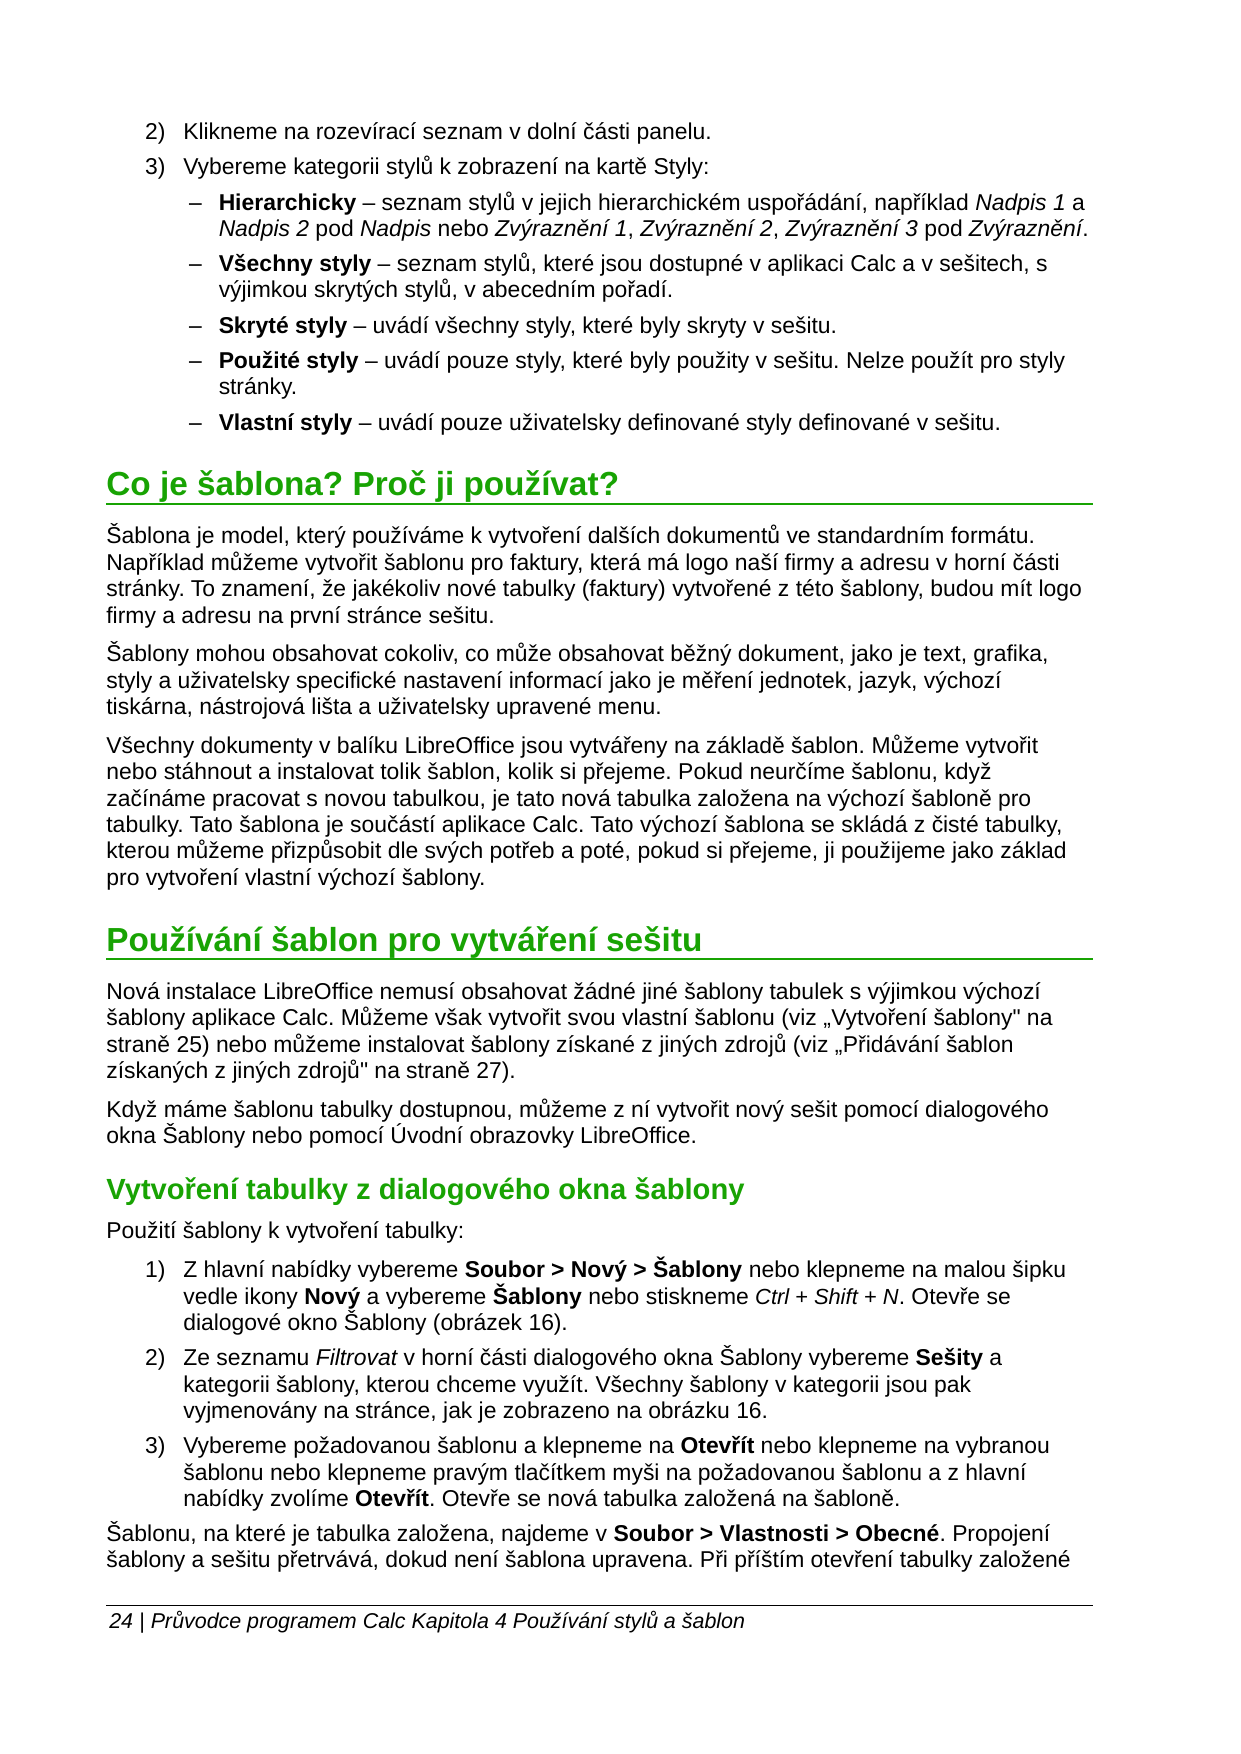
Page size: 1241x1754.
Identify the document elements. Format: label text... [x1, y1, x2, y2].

list Skryté styly – uvádí všechny styly, které byly skryty v sešitu. [189, 312, 1093, 338]
list Z hlavní nabídky vybereme Soubor > Nový > Šablony nebo klepneme na malou šipku vedle ikony Nový a vybereme Šablony nebo stiskneme Ctrl + Shift + N. Otevře se dialogové okno Šablony (obrázek 16). [165, 1256, 1093, 1335]
list Když máme šablonu tabulky dostupnou, můžeme z ní vytvořit nový sešit pomocí dialogového okna Šablony nebo pomocí Úvodní obrazovky LibreOffice. [106, 1096, 1093, 1148]
subtitle Co je šablona? Proč ji používat? [106, 464, 1093, 503]
list Vybereme požadovanou šablonu a klepneme na Otevřít nebo klepneme na vybranou šablonu nebo klepneme pravým tlačítkem myši na požadovanou šablonu a z hlavní nabídky zvolíme Otevřít. Otevře se nová tabulka založená na šabloně. [165, 1432, 1093, 1511]
subtitle Používání šablon pro vytváření sešitu [106, 919, 1093, 958]
text Šablonu, na které je tabulka založena, najdeme v Soubor > Vlastnosti > Obecné. Propojení šablony a sešitu přetrvává, dokud není šablona upravena. Při příštím otevření tabulky založené [106, 1520, 1093, 1573]
text Všechny dokumenty v balíku LibreOffice jsou vytvářeny na základě šablon. Můžeme vytvořit nebo stáhnout a instalovat tolik šablon, kolik si přejeme. Pokud neurčíme šablonu, když začínáme pracovat s novou tabulkou, je tato nová tabulka založena na výchozí šabloně pro tabulky. Tato šablona je součástí aplikace Calc. Tato výchozí šablona se skládá z čisté tabulky, kterou můžeme přizpůsobit dle svých potřeb a poté, pokud si přejeme, ji použijeme jako základ pro vytvoření vlastní výchozí šablony. [106, 732, 1093, 890]
list Vybereme kategorii stylů k zobrazení na kartě Styly: [165, 153, 1093, 180]
text Šablony mohou obsahovat cokoliv, co může obsahovat běžný dokument, jako je text, grafika, styly a uživatelsky specifické nastavení informací jako je měření jednotek, jazyk, výchozí tiskárna, nástrojová lišta a uživatelsky upravené menu. [106, 640, 1093, 719]
list Hierarchicky – seznam stylů v jejich hierarchickém uspořádání, například Nadpis 1 a Nadpis 2 pod Nadpis nebo Zvýraznění 1, Zvýraznění 2, Zvýraznění 3 pod Zvýraznění. [189, 188, 1093, 241]
list Klikneme na rozevírací seznam v dolní části panelu. [165, 118, 1093, 144]
subtitle Vytvoření tabulky z dialogového okna šablony [106, 1172, 1093, 1206]
list Použití šablony k vytvoření tabulky: [106, 1217, 1093, 1244]
list Vlastní styly – uvádí pouze uživatelsky definované styly definované v sešitu. [189, 408, 1093, 435]
list Všechny styly – seznam stylů, které jsou dostupné v aplikaci Calc a v sešitech, s výjimkou skrytých stylů, v abecedním pořadí. [189, 250, 1093, 303]
text Nová instalace LibreOffice nemusí obsahovat žádné jiné šablony tabulek s výjimkou výchozí šablony aplikace Calc. Můžeme však vytvořit svou vlastní šablonu (viz „Vytvoření šablony" na straně 23) nebo můžeme instalovat šablony získané z jiných zdrojů (viz „Přidání šablon získaných z jiných zdrojů" na straně 25). [106, 978, 1093, 1083]
list Použité styly – uvádí pouze styly, které byly použity v sešitu. Nelze použít pro styly stránky. [189, 347, 1093, 399]
list Ze seznamu Filtrovat v horní části dialogového okna Šablony vybereme Sešity a kategorii šablony, kterou chceme využít. Všechny šablony v kategorii jsou pak vyjmenovány na stránce, jak je zobrazeno na obrázku 16. [165, 1344, 1093, 1423]
text Šablona je model, který používáme k vytvoření dalších dokumentů ve standardním formátu. Například můžeme vytvořit šablonu pro faktury, která má logo naší firmy a adresu v horní části stránky. To znamení, že jakékoliv nové tabulky (faktury) vytvořené z této šablony, budou mít logo firmy a adresu na první stránce sešitu. [106, 522, 1093, 628]
